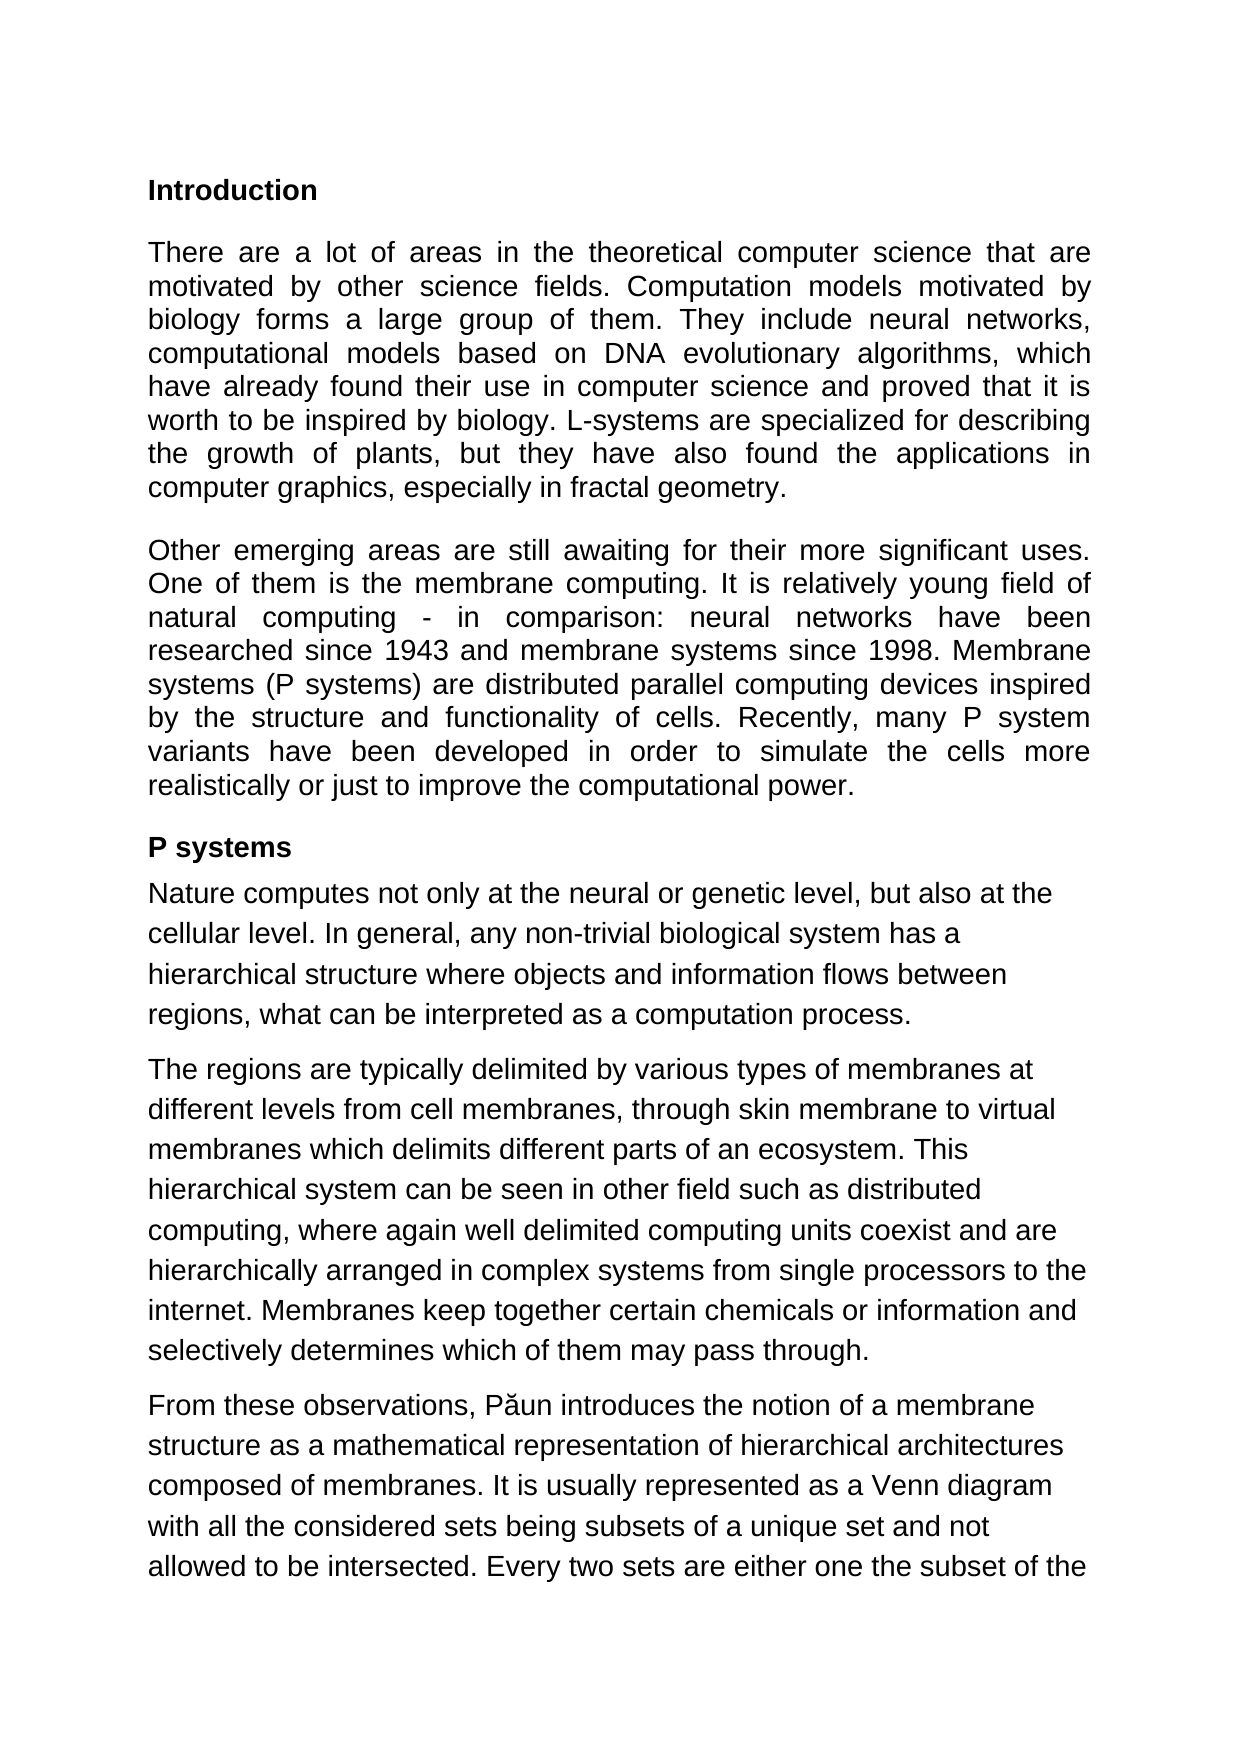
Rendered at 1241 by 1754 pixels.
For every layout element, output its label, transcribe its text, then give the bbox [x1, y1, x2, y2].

text From these observations, Păun introduces the notion of a membrane structure as a mathematical representation of hierarchical architectures composed of membranes. It is usually represented as a Venn diagram with all the considered sets being subsets of a unique set and not allowed to be intersected. Every two sets are either one the subset of the [148, 1388, 1093, 1582]
text Nature computes not only at the neural or genetic level, but also at the cellular level. In general, any non-trivial biological system has a hierarchical structure where objects and information flows between regions, what can be interpreted as a computation process. [148, 876, 1093, 1031]
text The regions are typically delimited by various types of membranes at different levels from cell membranes, through skin membrane to virtual membranes which delimits different parts of an ecosystem. This hierarchical system can be seen in other field such as distributed computing, where again well delimited computing units coexist and are hierarchically arranged in complex systems from single processors to the internet. Membranes keep together certain chemicals or information and selectively determines which of them may pass through. [148, 1052, 1093, 1367]
subtitle Introduction [148, 173, 1093, 206]
text Other emerging areas are still awaiting for their more significant uses. One of them is the membrane computing. It is relatively young field of natural computing - in comparison: neural networks have been researched since 1943 and membrane systems since 1998. Membrane systems (P systems) are distributed parallel computing devices inspired by the structure and functionality of cells. Recently, many P system variants have been developed in order to simulate the cells more realistically or just to improve the computational power. [148, 533, 1093, 801]
subtitle P systems [148, 830, 1093, 864]
text There are a lot of areas in the theoretical computer science that are motivated by other science fields. Computation models motivated by biology forms a large group of them. They include neural networks, computational models based on DNA evolutionary algorithms, which have already found their use in computer science and proved that it is worth to be inspired by biology. L-systems are specialized for describing the growth of plants, but they have also found the applications in computer graphics, especially in fractal geometry. [148, 235, 1093, 504]
